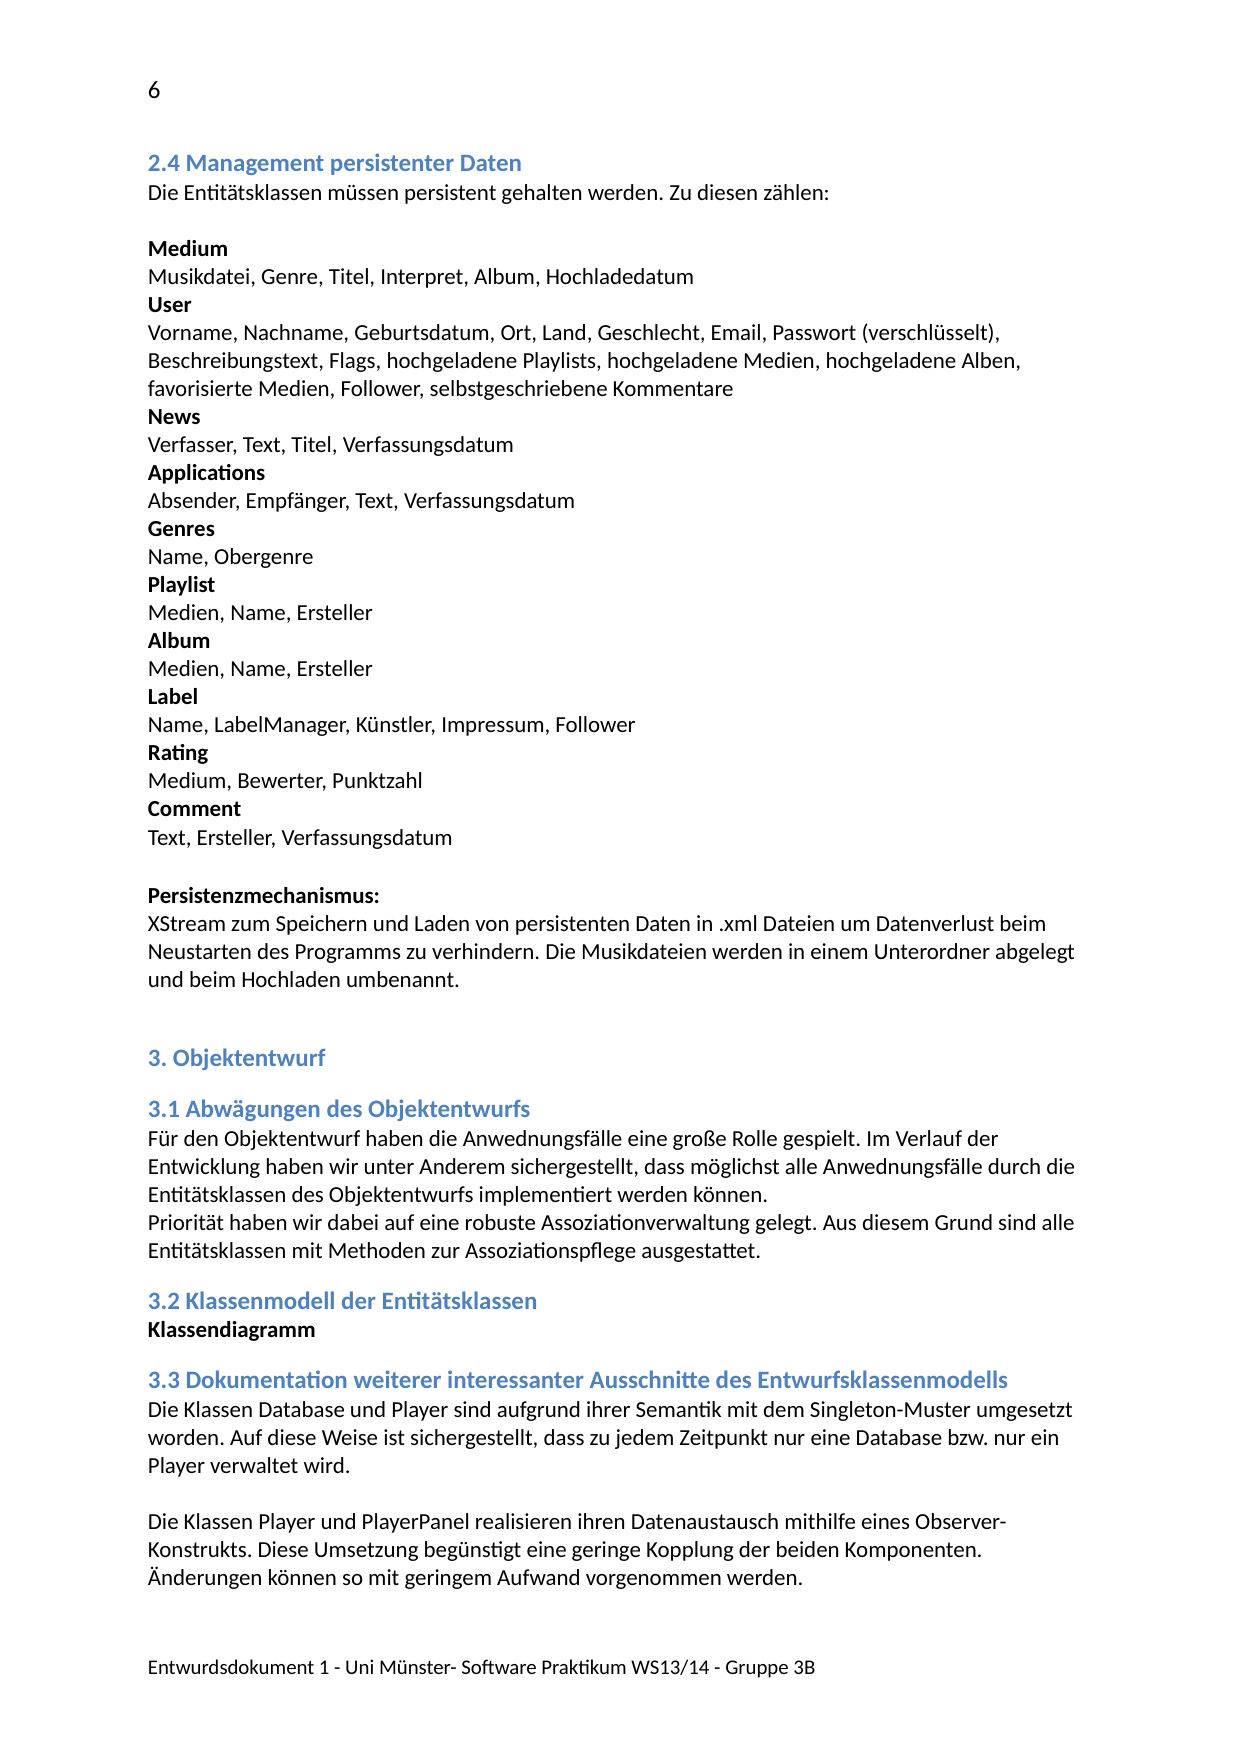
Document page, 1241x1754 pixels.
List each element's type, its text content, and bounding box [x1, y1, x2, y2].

text XStream zum Speichern und Laden von persistenten Daten in .xml Dateien um Datenverlust beim Neustarten des Programms zu verhindern. Die Musikdateien werden in einem Unterordner abgelegt und beim Hochladen umbenannt. [148, 909, 1093, 993]
subtitle 3.1 Abwägungen des Objektentwurfs [148, 1093, 1093, 1124]
text Playlist [148, 570, 1093, 598]
text Rating [148, 738, 1093, 767]
text News [148, 402, 1093, 430]
text Musikdatei, Genre, Titel, Interpret, Album, Hochladedatum [148, 262, 1093, 290]
text Applications [148, 458, 1093, 486]
text Album [148, 626, 1093, 654]
subtitle 2.4 Management persistenter Daten [148, 148, 1093, 178]
text Name, Obergenre [148, 542, 1093, 570]
text Label [148, 682, 1093, 711]
text Absender, Empfänger, Text, Verfassungsdatum [148, 486, 1093, 514]
text Medien, Name, Ersteller [148, 598, 1093, 626]
text Änderungen können so mit geringem Aufwand vorgenommen werden. [148, 1563, 1093, 1591]
text Vorname, Nachname, Geburtsdatum, Ort, Land, Geschlecht, Email, Passwort (verschlüsselt), Beschreibungstext, Flags, hochgeladene Playlists, hochgeladene Medien, hochgeladene Alben, favorisierte Medien, Follower, selbstgeschriebene Kommentare [148, 318, 1093, 402]
text Comment [148, 794, 1093, 823]
subtitle 3.2 Klassenmodell der Entitätsklassen [148, 1285, 1093, 1315]
text Medium, Bewerter, Punktzahl [148, 767, 1093, 794]
text Die Klassen Player und PlayerPanel realisieren ihren Datenaustausch mithilfe eines Observer-Konstrukts. Diese Umsetzung begünstigt eine geringe Kopplung der beiden Komponenten. [148, 1507, 1093, 1563]
text Medium [148, 234, 1093, 262]
text Name, LabelManager, Künstler, Impressum, Follower [148, 711, 1093, 738]
text Verfasser, Text, Titel, Verfassungsdatum [148, 430, 1093, 458]
text Klassendiagramm [148, 1315, 1093, 1343]
text Medien, Name, Ersteller [148, 654, 1093, 682]
text Text, Ersteller, Verfassungsdatum [148, 823, 1093, 851]
text User [148, 290, 1093, 318]
subtitle 3. Objektentwurf [148, 1042, 1093, 1073]
text Für den Objektentwurf haben die Anwednungsfälle eine große Rolle gespielt. Im Verlauf der Entwicklung haben wir unter Anderem sichergestellt, dass möglichst alle Anwednungsfälle durch die Entitätsklassen des Objektentwurfs implementiert werden können. Priorität haben wir dabei auf eine robuste Assoziationverwaltung gelegt. Aus diesem Grund sind alle Entitätsklassen mit Methoden zur Assoziationspflege ausgestattet. [148, 1124, 1093, 1264]
subtitle 3.3 Dokumentation weiterer interessanter Ausschnitte des Entwurfsklassenmodells [148, 1364, 1093, 1395]
text Persistenzmechanismus: [148, 881, 1093, 909]
text Genres [148, 514, 1093, 542]
text Die Klassen Database und Player sind aufgrund ihrer Semantik mit dem Singleton-Muster umgesetzt worden. Auf diese Weise ist sichergestellt, dass zu jedem Zeitpunkt nur eine Database bzw. nur ein Player verwaltet wird. [148, 1395, 1093, 1479]
text Die Entitätsklassen müssen persistent gehalten werden. Zu diesen zählen: [148, 178, 1093, 206]
